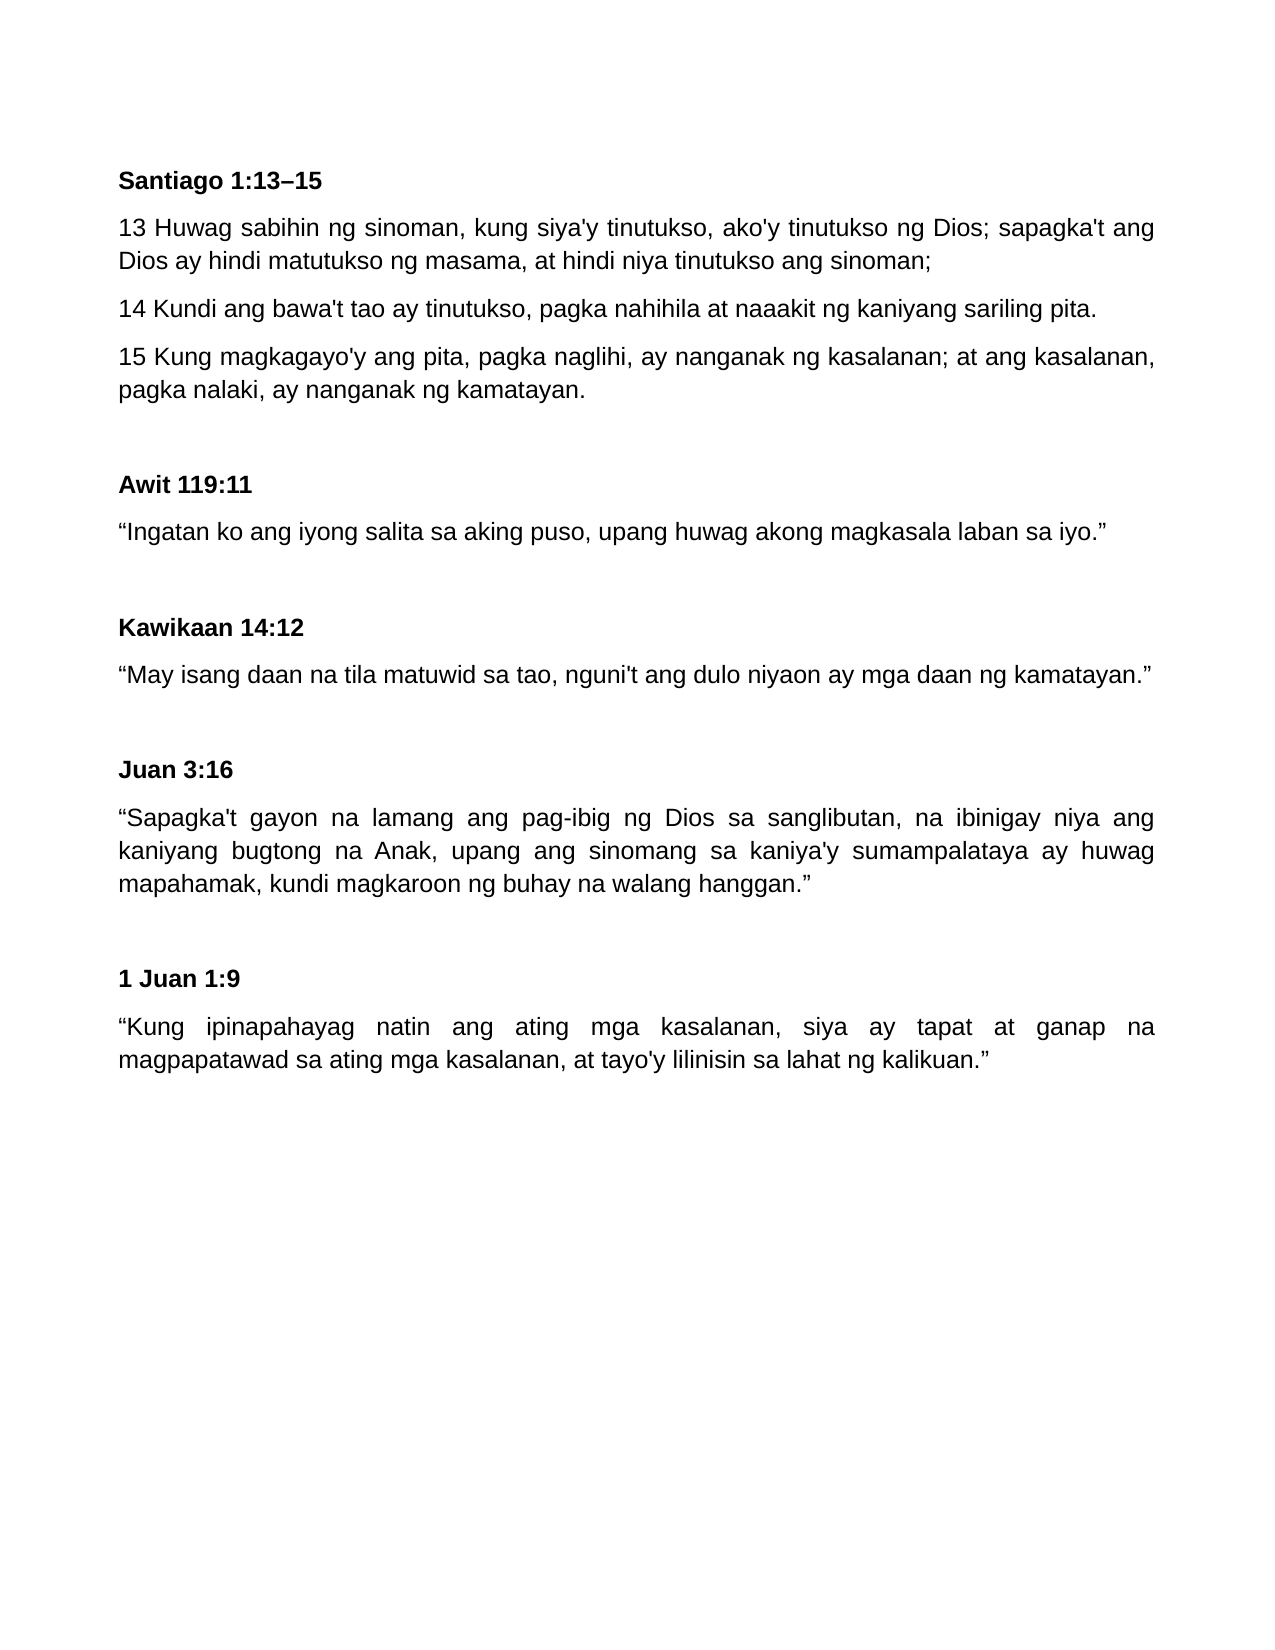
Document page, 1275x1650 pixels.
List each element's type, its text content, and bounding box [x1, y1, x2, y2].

text Santiago 1:13–15 [118, 166, 1157, 194]
text “Sapagka't gayon na lamang ang pag-ibig ng Dios sa sanglibutan, na ibinigay niya ang kaniyang bugtong na Anak, upang ang sinomang sa kaniya'y sumampalataya ay huwag mapahamak, kundi magkaroon ng buhay na walang hanggan.” [118, 803, 1157, 898]
text 15 Kung magkagayo'y ang pita, pagka naglihi, ay nanganak ng kasalanan; at ang kasalanan, pagka nalaki, ay nanganak ng kamatayan. [118, 342, 1157, 403]
text “May isang daan na tila matuwid sa tao, nguni't ang dulo niyaon ay mga daan ng kamatayan.” [118, 660, 1157, 689]
text “Kung ipinapahayag natin ang ating mga kasalanan, siya ay tapat at ganap na magpapatawad sa ating mga kasalanan, at tayo'y lilinisin sa lahat ng kalikuan.” [118, 1012, 1157, 1074]
text Awit 119:11 [118, 470, 1157, 498]
text “Ingatan ko ang iyong salita sa aking puso, upang huwag akong magkasala laban sa iyo.” [118, 517, 1157, 546]
text 1 Juan 1:9 [118, 964, 1157, 993]
text Kawikaan 14:12 [118, 613, 1157, 641]
text Juan 3:16 [118, 755, 1157, 784]
text 13 Huwag sabihin ng sinoman, kung siya'y tinutukso, ako'y tinutukso ng Dios; sapagka't ang Dios ay hindi matutukso ng masama, at hindi niya tinutukso ang sinoman; [118, 213, 1157, 275]
text 14 Kundi ang bawa't tao ay tinutukso, pagka nahihila at naaakit ng kaniyang sariling pita. [118, 294, 1157, 323]
